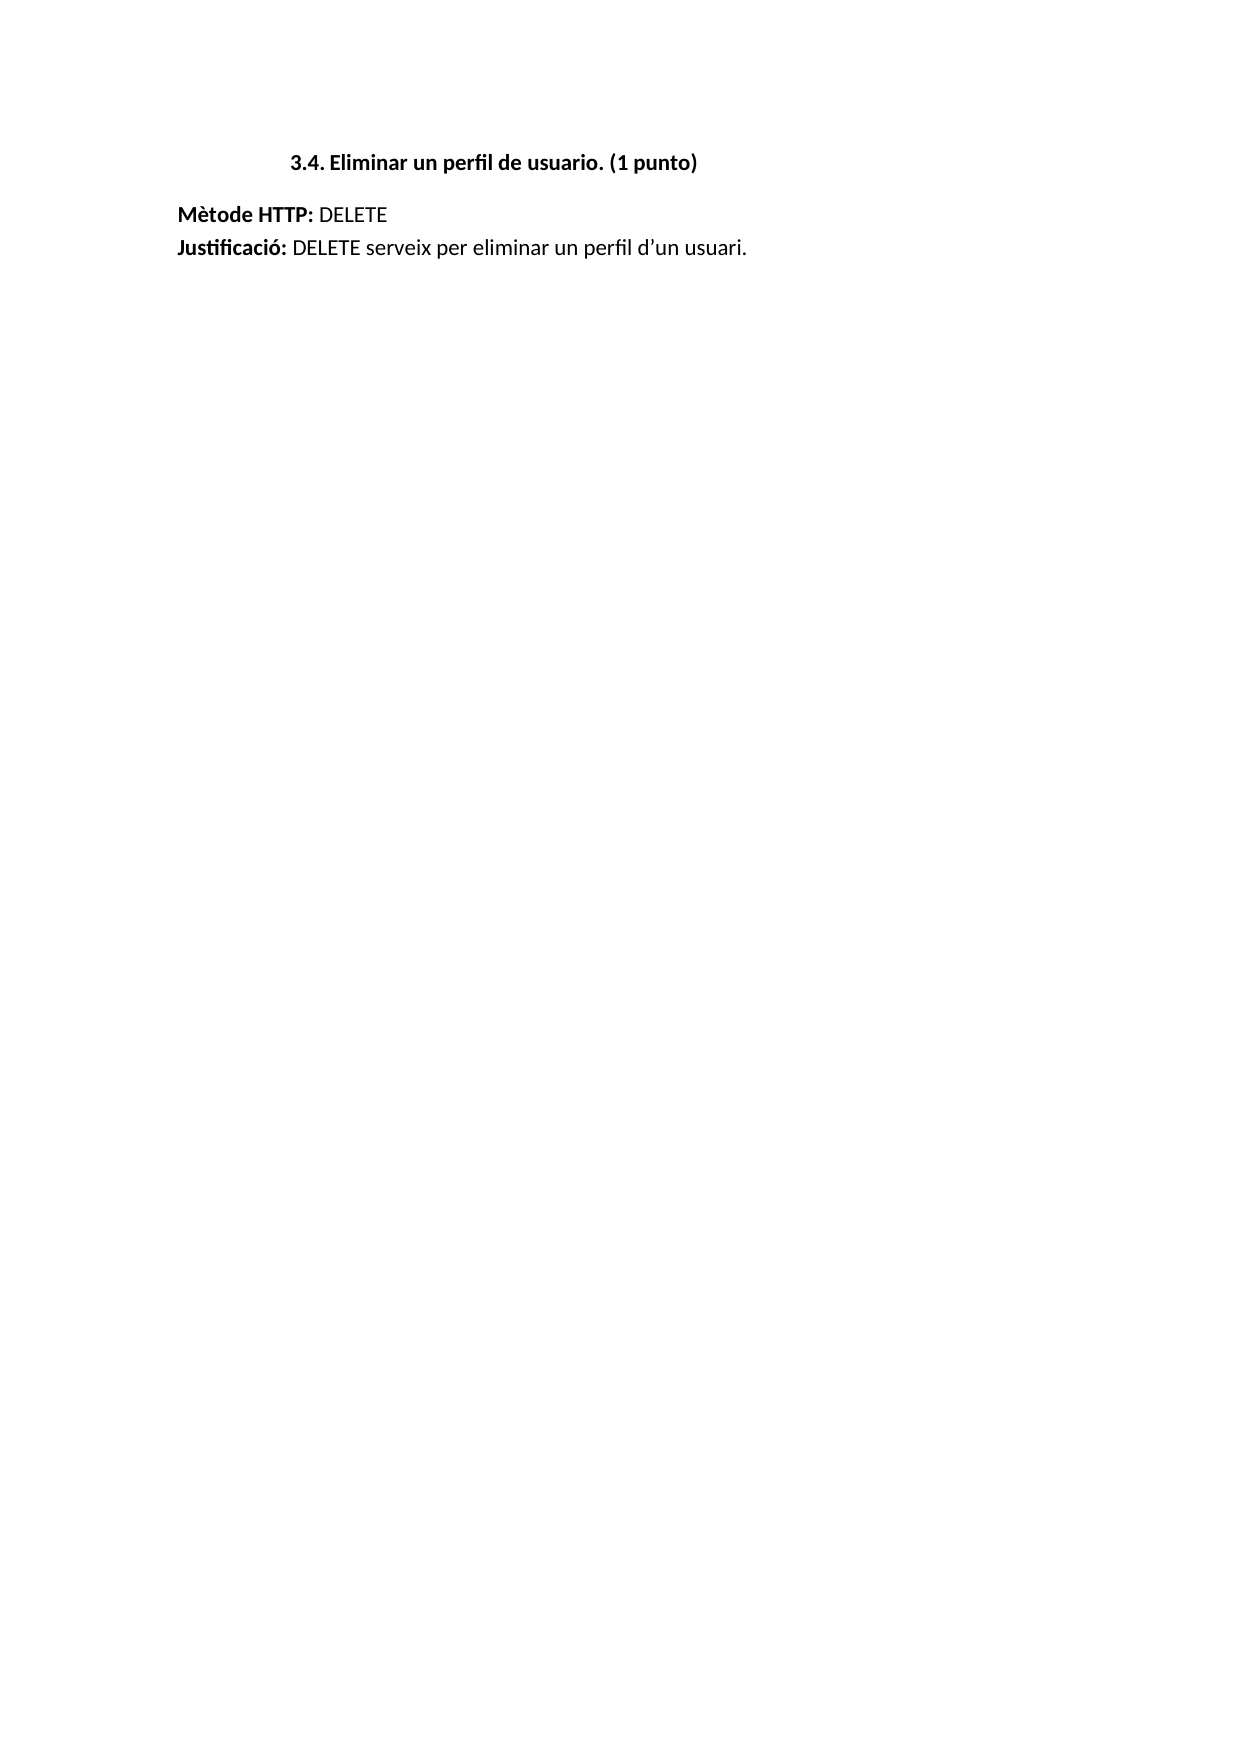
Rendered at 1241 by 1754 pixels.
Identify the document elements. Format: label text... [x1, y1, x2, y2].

list Eliminar un perfil de usuario. (1 punto) [290, 148, 1063, 176]
text Mètode HTTP: DELETE [177, 201, 1063, 229]
text Justificació: DELETE serveix per eliminar un perfil d’un usuari. [177, 233, 1063, 261]
